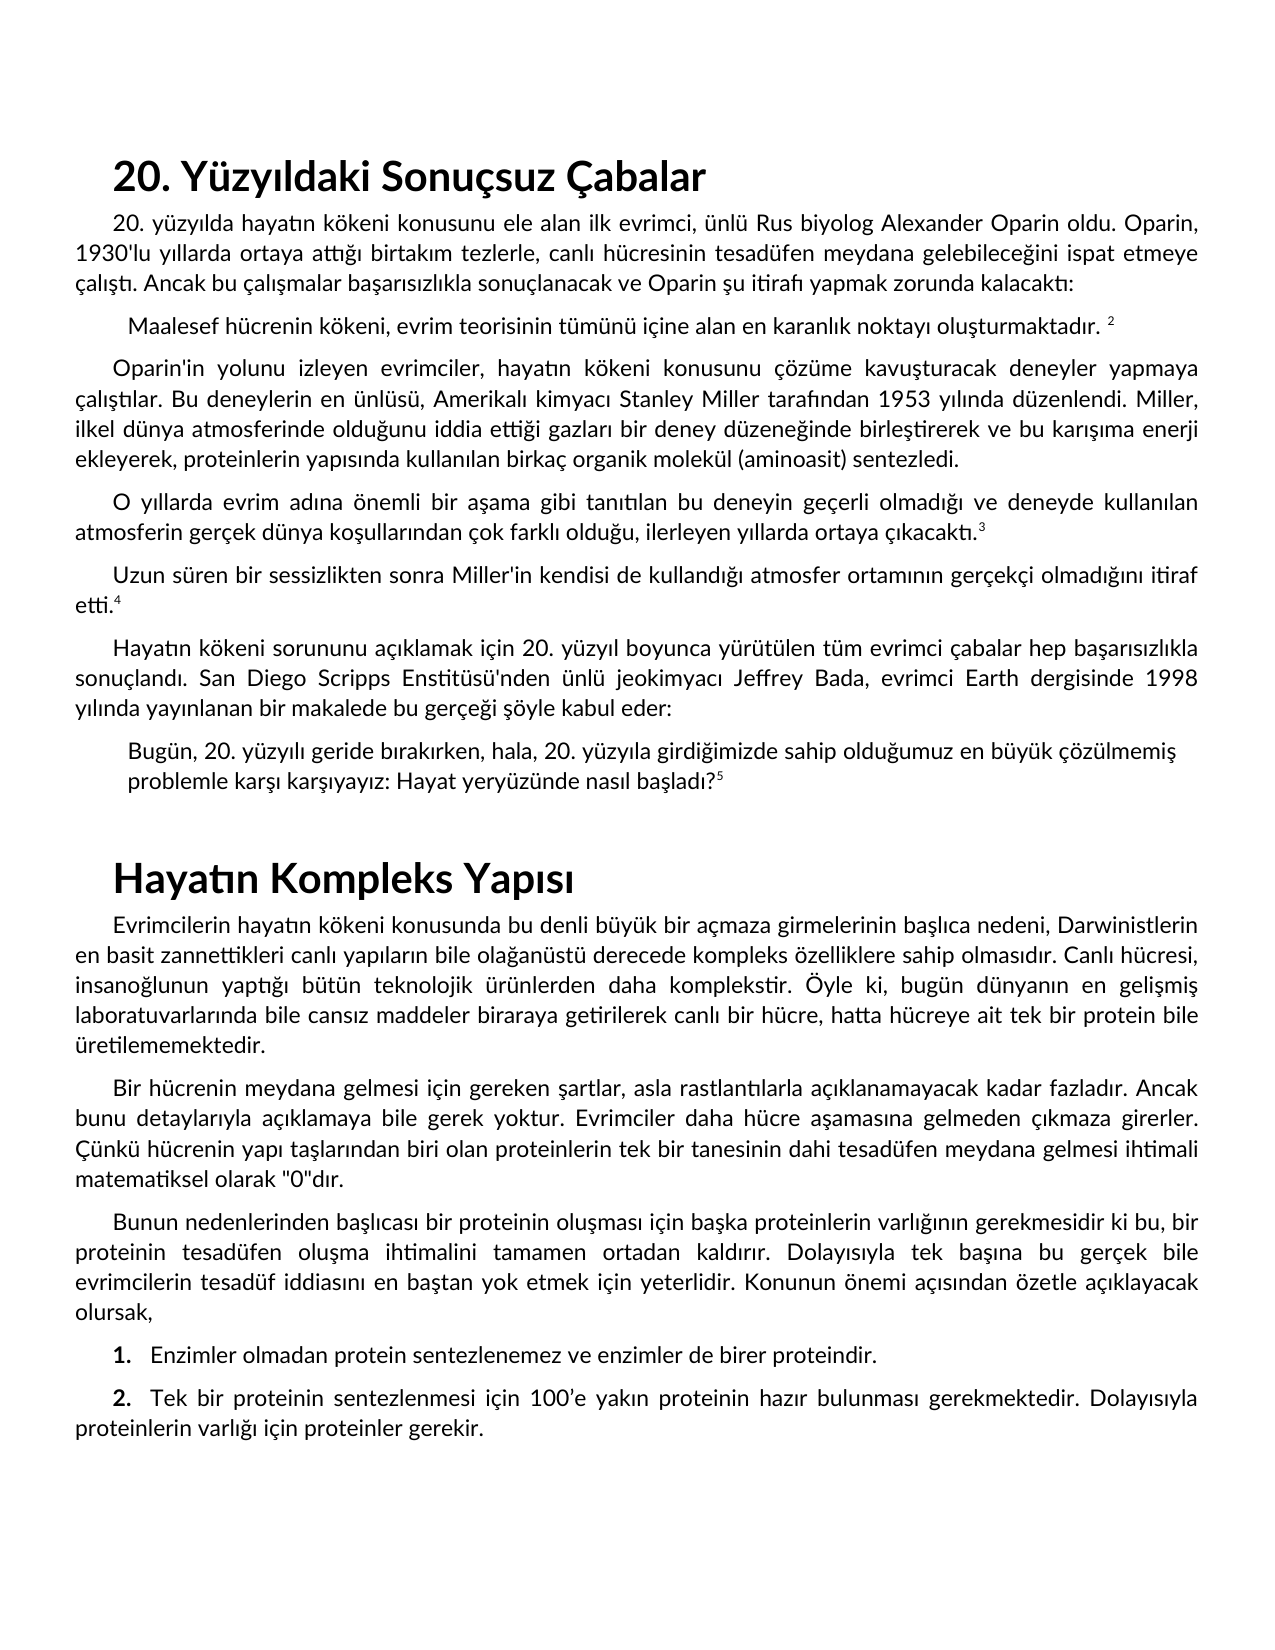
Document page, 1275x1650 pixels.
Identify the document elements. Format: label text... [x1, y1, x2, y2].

subtitle Hayatın Kompleks Yapısı [112, 852, 1200, 902]
text Evrimcilerin hayatın kökeni konusunda bu denli büyük bir açmaza girmelerinin başlıca nedeni, Darwinistlerin en basit zannettikleri canlı yapıların bile olağanüstü derecede kompleks özelliklere sahip olmasıdır. Canlı hücresi, insanoğlunun yaptığı bütün teknolojik ürünlerden daha komplekstir. Öyle ki, bugün dünyanın en gelişmiş laboratuvarlarında bile cansız maddeler biraraya getirilerek canlı bir hücre, hatta hücreye ait tek bir protein bile üretilememektedir. [75, 910, 1200, 1059]
text Bunun nedenlerinden başlıcası bir proteinin oluşması için başka proteinlerin varlığının gerekmesidir ki bu, bir proteinin tesadüfen oluşma ihtimalini tamamen ortadan kaldırır. Dolayısıyla tek başına bu gerçek bile evrimcilerin tesadüf iddiasını en baştan yok etmek için yeterlidir. Konunun önemi açısından özetle açıklayacak olursak, [75, 1207, 1200, 1325]
text Bir hücrenin meydana gelmesi için gereken şartlar, asla rastlantılarla açıklanamayacak kadar fazladır. Ancak bunu detaylarıyla açıklamaya bile gerek yoktur. Evrimciler daha hücre aşamasına gelmeden çıkmaza girerler. Çünkü hücrenin yapı taşlarından biri olan proteinlerin tek bir tanesinin dahi tesadüfen meydana gelmesi ihtimali matematiksel olarak "0"dır. [75, 1074, 1200, 1192]
text Uzun süren bir sessizlikten sonra Miller'in kendisi de kullandığı atmosfer ortamının gerçekçi olmadığını itiraf etti.4 [75, 560, 1200, 618]
text 20. yüzyılda hayatın kökeni konusunu ele alan ilk evrimci, ünlü Rus biyolog Alexander Oparin oldu. Oparin, 1930'lu yıllarda ortaya attığı birtakım tezlerle, canlı hücresinin tesadüfen meydana gelebileceğini ispat etmeye çalıştı. Ancak bu çalışmalar başarısızlıkla sonuçlanacak ve Oparin şu itirafı yapmak zorunda kalacaktı: [75, 208, 1200, 296]
text 1. Enzimler olmadan protein sentezlenemez ve enzimler de birer proteindir. [75, 1341, 1200, 1368]
text O yıllarda evrim adına önemli bir aşama gibi tanıtılan bu deneyin geçerli olmadığı ve deneyde kullanılan atmosferin gerçek dünya koşullarından çok farklı olduğu, ilerleyen yıllarda ortaya çıkacaktı.3 [75, 487, 1200, 545]
text Oparin'in yolunu izleyen evrimciler, hayatın kökeni konusunu çözüme kavuşturacak deneyler yapmaya çalıştılar. Bu deneylerin en ünlüsü, Amerikalı kimyacı Stanley Miller tarafından 1953 yılında düzenlendi. Miller, ilkel dünya atmosferinde olduğunu iddia ettiği gazları bir deney düzeneğinde birleştirerek ve bu karışıma enerji ekleyerek, proteinlerin yapısında kullanılan birkaç organik molekül (aminoasit) sentezledi. [75, 354, 1200, 472]
text Maalesef hücrenin kökeni, evrim teorisinin tümünü içine alan en karanlık noktayı oluşturmaktadır. 2 [127, 311, 1177, 339]
subtitle 20. Yüzyıldaki Sonuçsuz Çabalar [112, 150, 1200, 200]
text 2. Tek bir proteinin sentezlenmesi için 100’e yakın proteinin hazır bulunması gerekmektedir. Dolayısıyla proteinlerin varlığı için proteinler gerekir. [75, 1383, 1200, 1441]
text Hayatın kökeni sorununu açıklamak için 20. yüzyıl boyunca yürütülen tüm evrimci çabalar hep başarısızlıkla sonuçlandı. San Diego Scripps Enstitüsü'nden ünlü jeokimyacı Jeffrey Bada, evrimci Earth dergisinde 1998 yılında yayınlanan bir makalede bu gerçeği şöyle kabul eder: [75, 633, 1200, 721]
text Bugün, 20. yüzyılı geride bırakırken, hala, 20. yüzyıla girdiğimizde sahip olduğumuz en büyük çözülmemiş problemle karşı karşıyayız: Hayat yeryüzünde nasıl başladı?5 [127, 736, 1177, 794]
